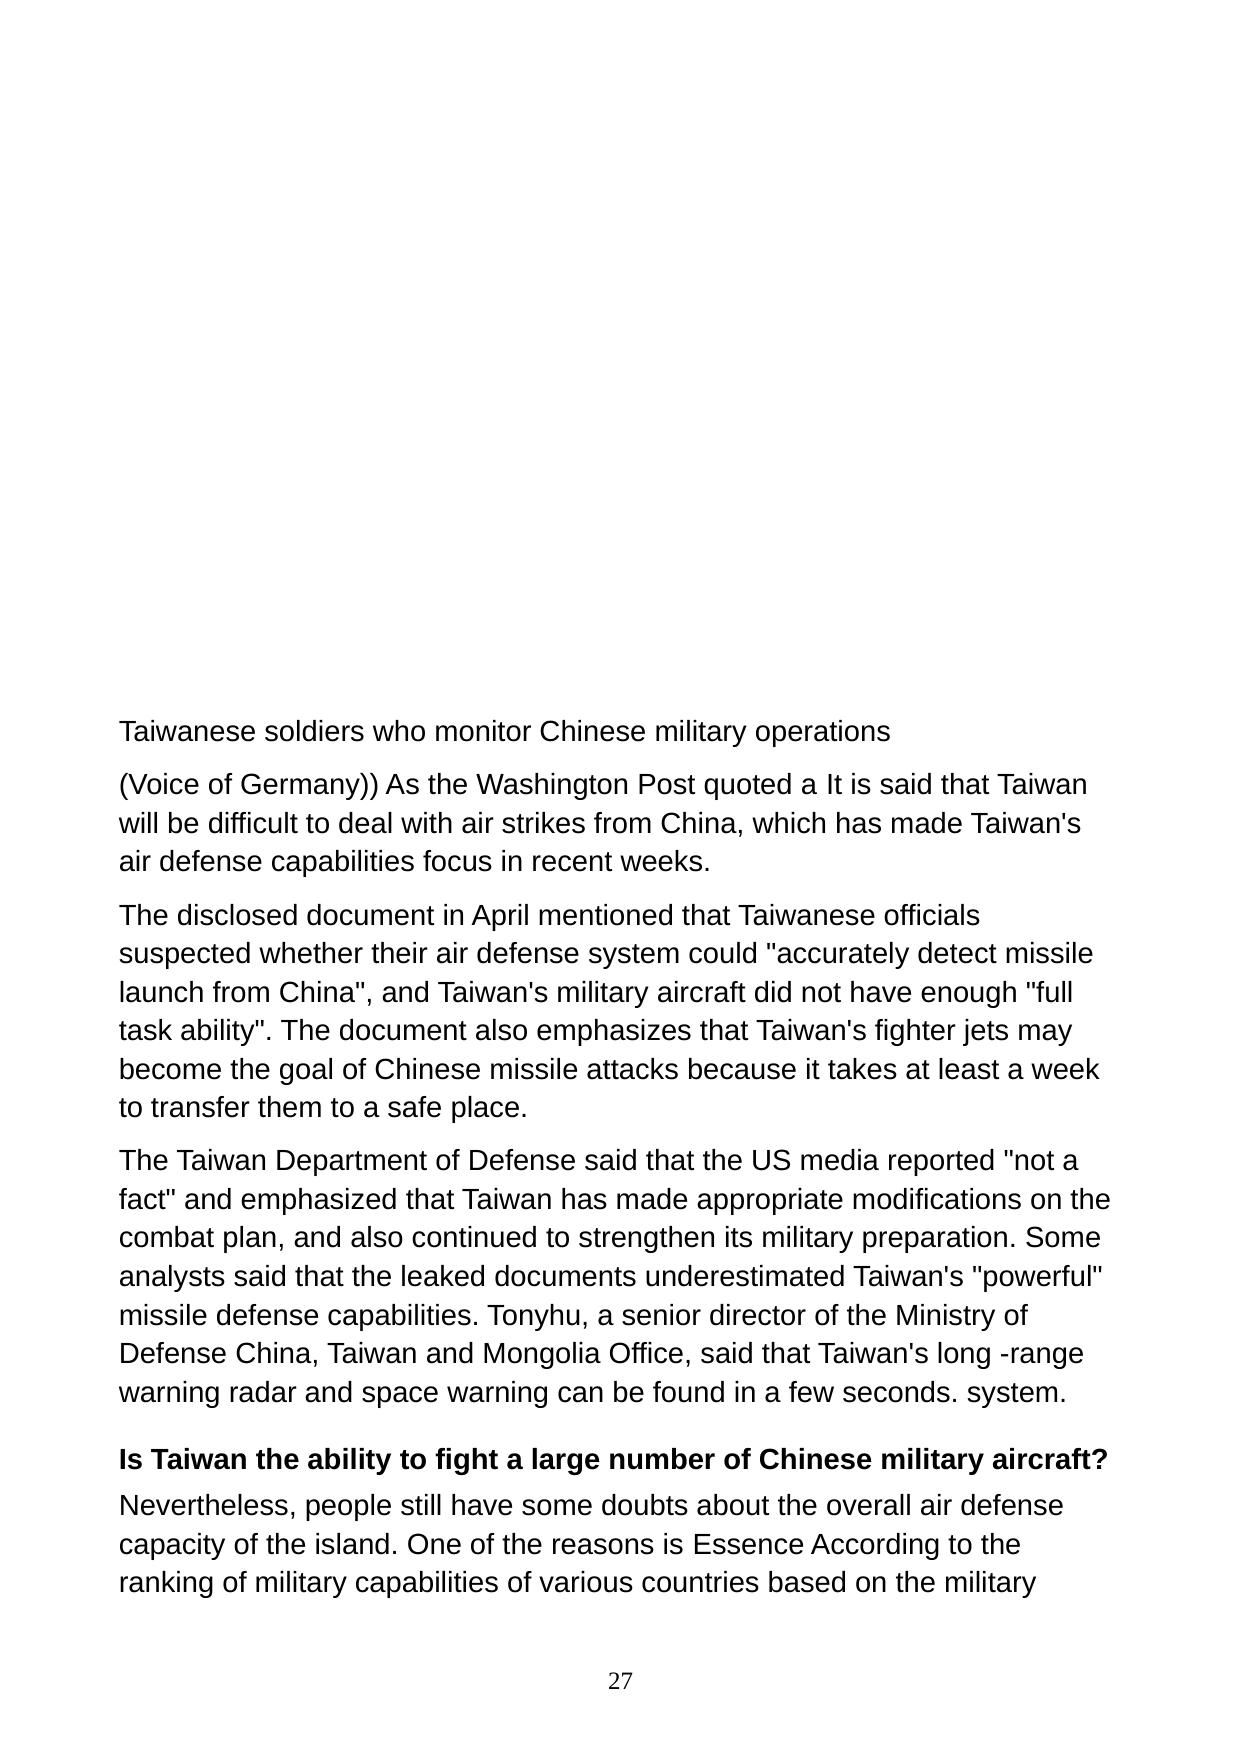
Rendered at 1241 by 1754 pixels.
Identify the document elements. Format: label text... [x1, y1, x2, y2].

text Nevertheless, people still have some doubts about the overall air defense capacity of the island. One of the reasons is Essence According to the ranking of military capabilities of various countries based on the military [118, 1488, 1122, 1599]
text The disclosed document in April mentioned that Taiwanese officials suspected whether their air defense system could "accurately detect missile launch from China", and Taiwan's military aircraft did not have enough "full task ability". The document also emphasizes that Taiwan's fighter jets may become the goal of Chinese missile attacks because it takes at least a week to transfer them to a safe place. [118, 897, 1122, 1124]
text Taiwanese soldiers who monitor Chinese military operations [118, 118, 1122, 748]
text (Voice of Germany)) As the Washington Post quoted a It is said that Taiwan will be difficult to deal with air strikes from China, which has made Taiwan's air defense capabilities focus in recent weeks. [118, 767, 1122, 878]
subtitle Is Taiwan the ability to fight a large number of Chinese military aircraft? [118, 1442, 1122, 1476]
text The Taiwan Department of Defense said that the US media reported "not a fact" and emphasized that Taiwan has made appropriate modifications on the combat plan, and also continued to strengthen its military preparation. Some analysts said that the leaked documents underestimated Taiwan's "powerful" missile defense capabilities. Tonyhu, a senior director of the Ministry of Defense China, Taiwan and Mongolia Office, said that Taiwan's long -range warning radar and space warning can be found in a few seconds. system. [118, 1143, 1122, 1408]
